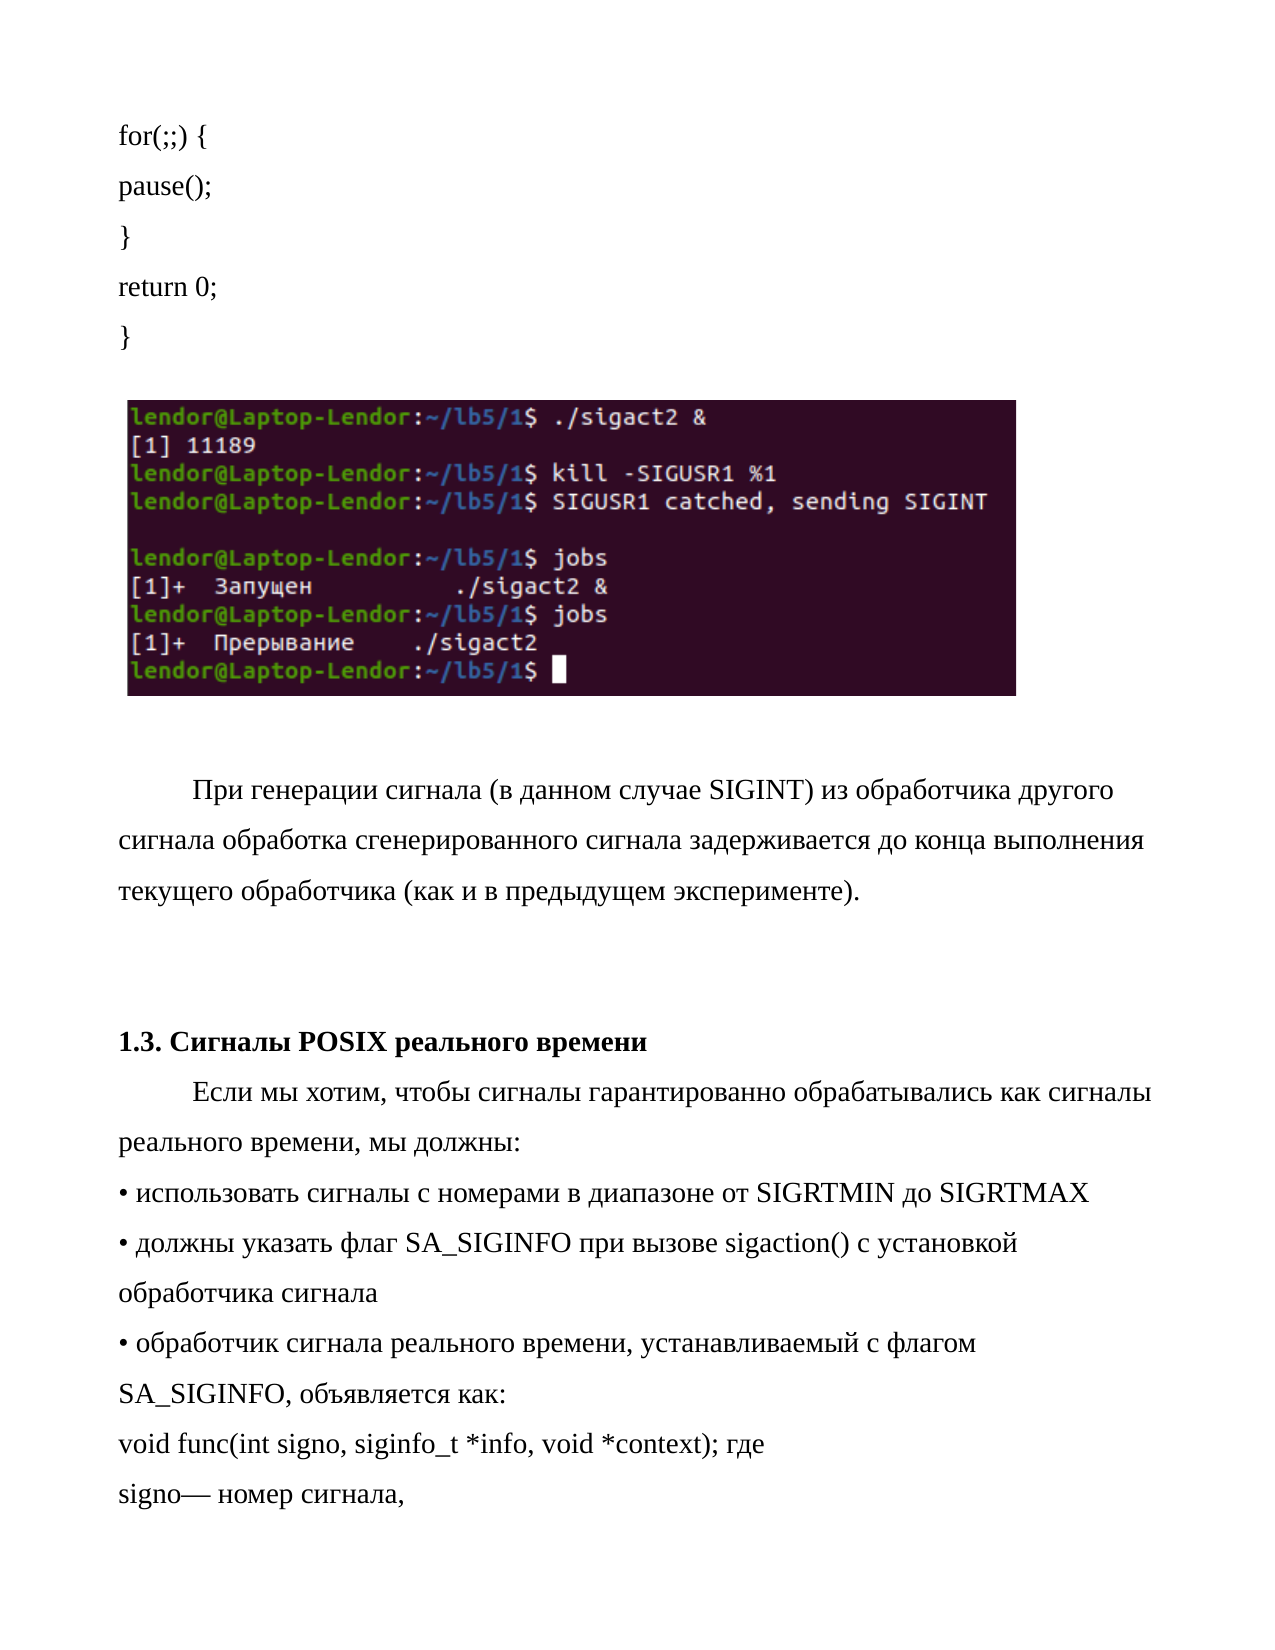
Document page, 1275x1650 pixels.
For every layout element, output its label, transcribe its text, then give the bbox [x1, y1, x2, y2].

text • обработчик сигнала реального времени, устанавливаемый с флагом SA_SIGINFO, объявляется как: [118, 1326, 1157, 1409]
text } [118, 319, 1157, 353]
text for(;;) { [118, 118, 1157, 152]
text 1.3. Сигналы POSIX реального времени [118, 1024, 1157, 1057]
text void func(int signo, siginfo_t *info, void *context); где [118, 1426, 1157, 1460]
picture [127, 400, 1017, 696]
text pause(); [118, 168, 1157, 202]
text • должны указать флаг SA_SIGINFO при вызове sigaction() с установкой [118, 1225, 1157, 1258]
text signo— номер сигнала, [118, 1477, 1157, 1510]
text } [118, 219, 1157, 252]
text обработчика сигнала [118, 1275, 1157, 1309]
text При генерации сигнала (в данном случае SIGINT) из обработчика другого сигнала обработка сгенерированного сигнала задерживается до конца выполнения текущего обработчика (как и в предыдущем эксперименте). [118, 772, 1157, 906]
text • использовать сигналы с номерами в диапазоне от SIGRTMIN до SIGRTMAX [118, 1175, 1157, 1208]
text Если мы хотим, чтобы сигналы гарантированно обрабатывались как сигналы реального времени, мы должны: [118, 1074, 1157, 1158]
text return 0; [118, 269, 1157, 303]
